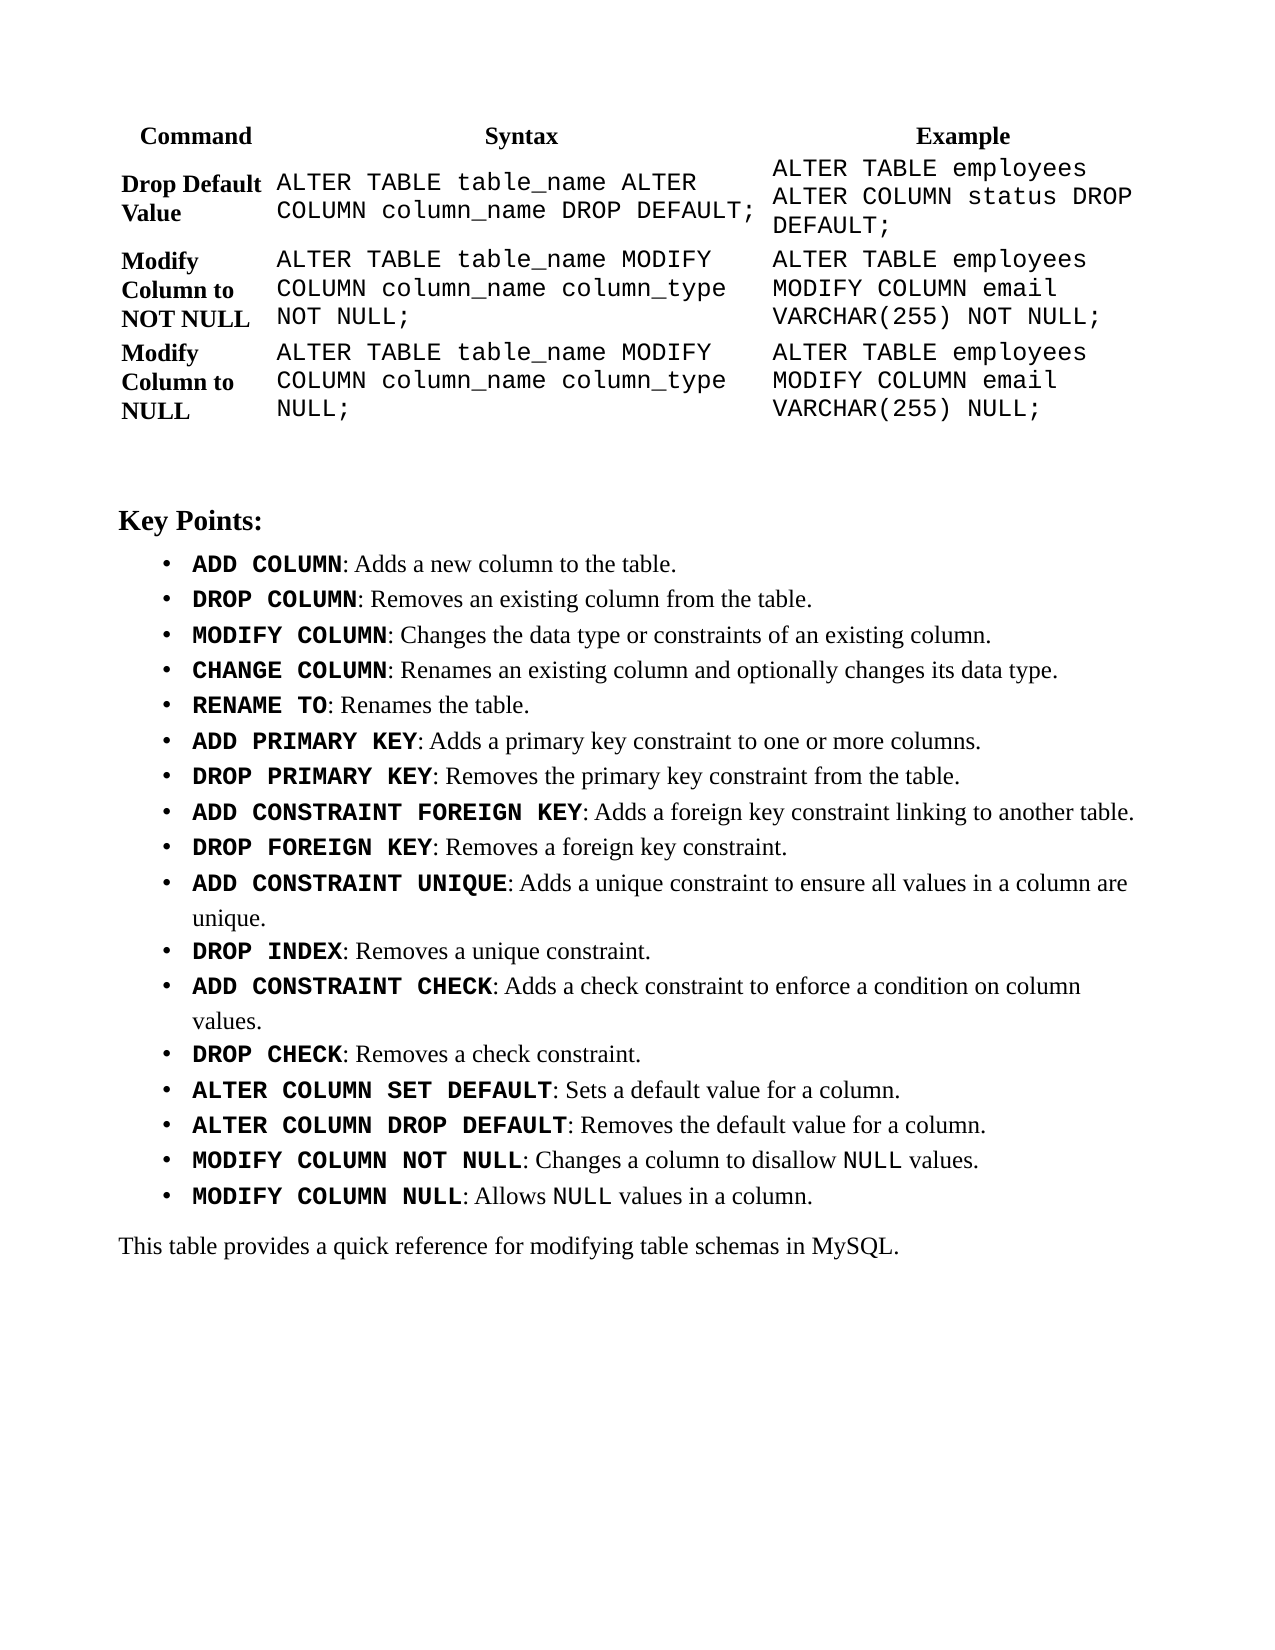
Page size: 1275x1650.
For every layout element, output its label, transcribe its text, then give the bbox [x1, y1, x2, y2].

list MODIFY COLUMN NULL: Allows NULL values in a column. [162, 1181, 1157, 1212]
table_cell ALTER TABLE table_name MODIFY COLUMN column_name column_type NOT NULL; [274, 244, 769, 336]
table_header Command [118, 118, 273, 153]
list ALTER COLUMN SET DEFAULT: Sets a default value for a column. [162, 1075, 1157, 1106]
list MODIFY COLUMN: Changes the data type or constraints of an existing column. [162, 620, 1157, 651]
table_cell Modify Column to NULL [118, 336, 273, 428]
list ADD COLUMN: Adds a new column to the table. [162, 549, 1157, 580]
table_cell ALTER TABLE table_name ALTER COLUMN column_name DROP DEFAULT; [274, 153, 769, 243]
table_cell ALTER TABLE employees MODIFY COLUMN email VARCHAR(255) NOT NULL; [769, 244, 1157, 336]
list MODIFY COLUMN NOT NULL: Changes a column to disallow NULL values. [162, 1146, 1157, 1176]
list RENAME TO: Renames the table. [162, 691, 1157, 721]
list ADD CONSTRAINT CHECK: Adds a check constraint to enforce a condition on column values. [162, 971, 1157, 1035]
table_header Syntax [274, 118, 769, 153]
table_cell ALTER TABLE employees MODIFY COLUMN email VARCHAR(255) NULL; [769, 336, 1157, 428]
table_cell Drop Default Value [118, 153, 273, 243]
table_header Example [769, 118, 1157, 153]
list DROP COLUMN: Removes an existing column from the table. [162, 584, 1157, 615]
table_cell ALTER TABLE employees ALTER COLUMN status DROP DEFAULT; [769, 153, 1157, 243]
text This table provides a quick reference for modifying table schemas in MySQL. [118, 1231, 1157, 1260]
subtitle Key Points: [118, 503, 1157, 536]
list ADD CONSTRAINT UNIQUE: Adds a unique constraint to ensure all values in a column are unique. [162, 868, 1157, 932]
list CHANGE COLUMN: Renames an existing column and optionally changes its data type. [162, 655, 1157, 686]
list DROP INDEX: Removes a unique constraint. [162, 936, 1157, 967]
list DROP FOREIGN KEY: Removes a foreign key constraint. [162, 832, 1157, 863]
list ADD PRIMARY KEY: Adds a primary key constraint to one or more columns. [162, 726, 1157, 757]
list ADD CONSTRAINT FOREIGN KEY: Adds a foreign key constraint linking to another table. [162, 797, 1157, 828]
table_cell Modify Column to NOT NULL [118, 244, 273, 336]
list ALTER COLUMN DROP DEFAULT: Removes the default value for a column. [162, 1110, 1157, 1141]
list DROP CHECK: Removes a check constraint. [162, 1039, 1157, 1070]
list DROP PRIMARY KEY: Removes the primary key constraint from the table. [162, 761, 1157, 792]
table_cell ALTER TABLE table_name MODIFY COLUMN column_name column_type NULL; [274, 336, 769, 428]
